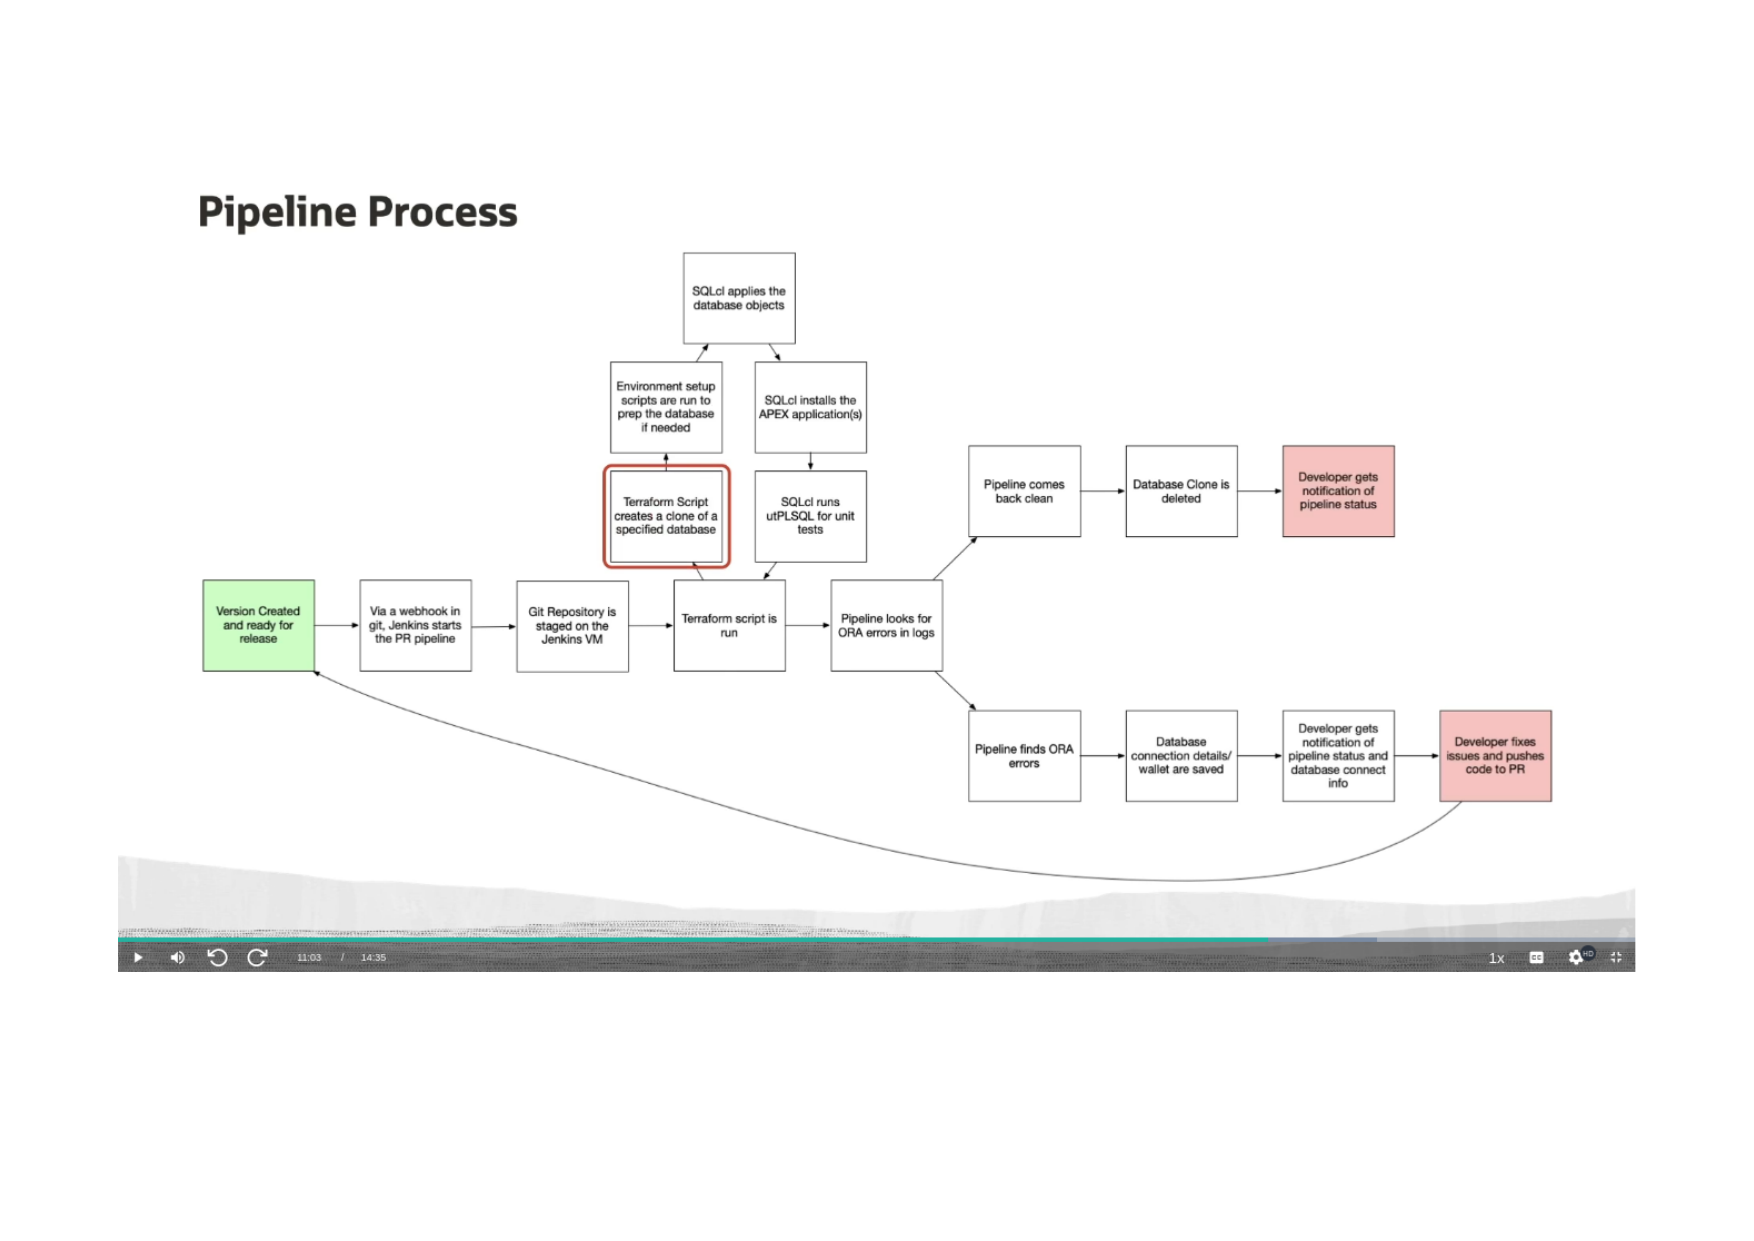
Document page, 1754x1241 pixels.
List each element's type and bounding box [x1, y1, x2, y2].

picture [118, 118, 1636, 972]
